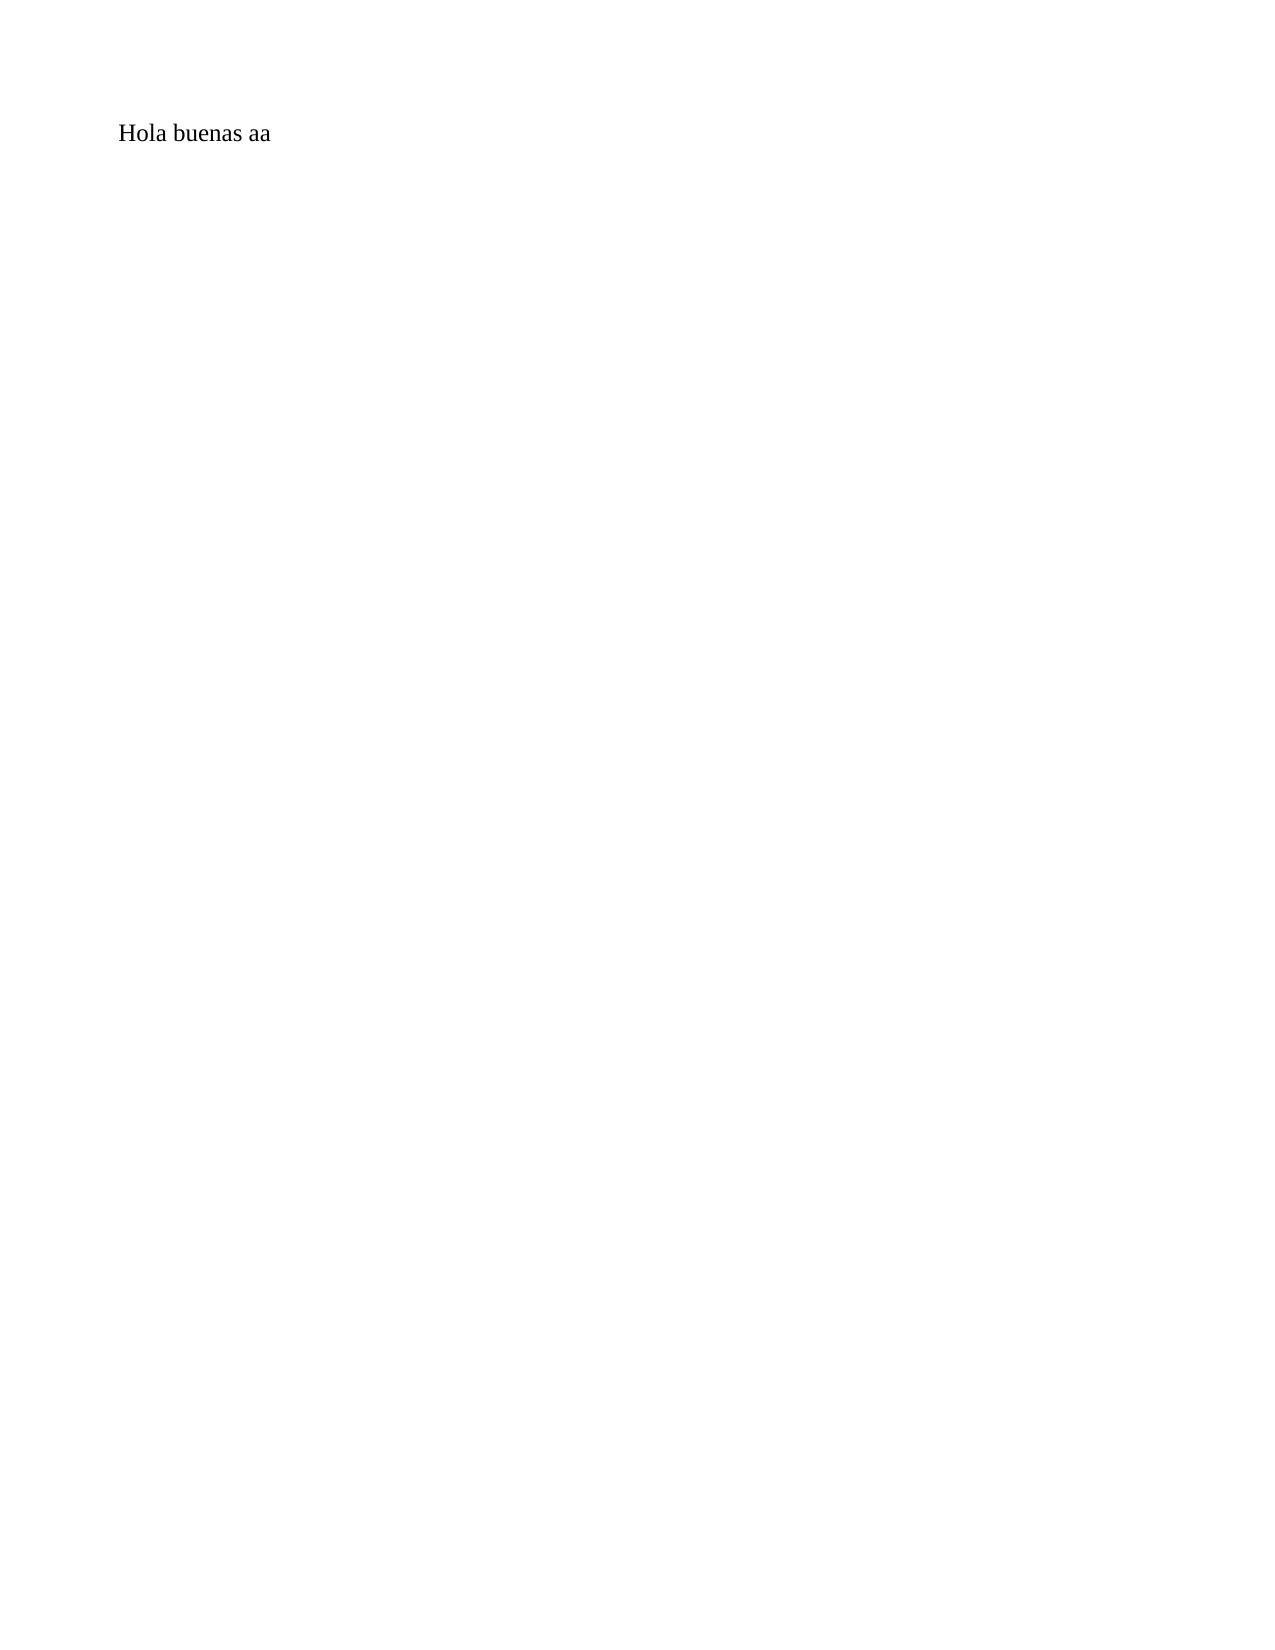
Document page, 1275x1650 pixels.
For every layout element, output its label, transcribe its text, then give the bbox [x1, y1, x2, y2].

text Hola buenas aa [118, 118, 1157, 147]
